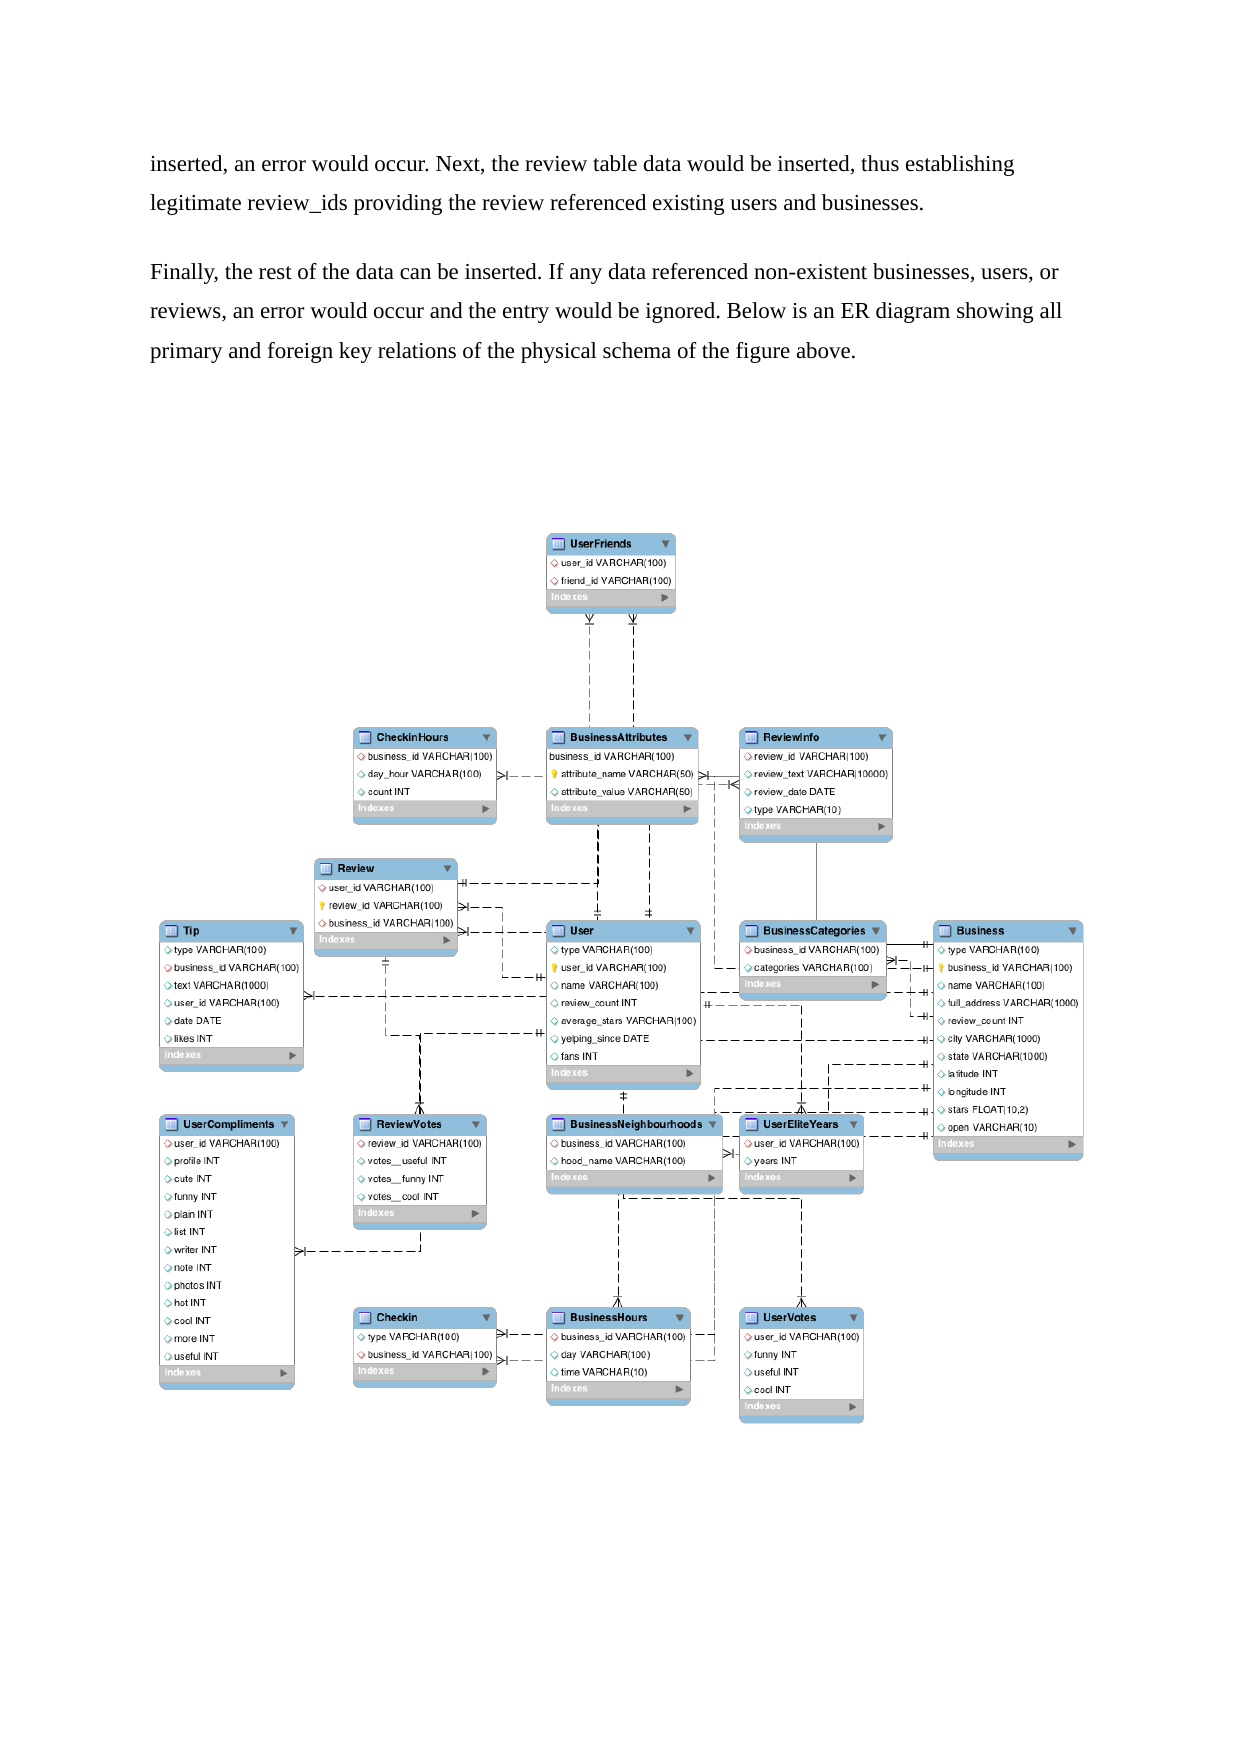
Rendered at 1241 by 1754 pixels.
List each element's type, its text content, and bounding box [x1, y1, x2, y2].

picture [150, 524, 1091, 1431]
text Finally, the rest of the data can be inserted. If any data referenced non-existent businesses, users, or reviews, an error would occur and the entry would be ignored. Below is an ER diagram showing all primary and foreign key relations of the physical schema of the figure above. [150, 258, 1090, 363]
text inserted, an error would occur. Next, the review table data would be inserted, thus establishing legitimate review_ids providing the review referenced existing users and businesses. [150, 150, 1090, 216]
